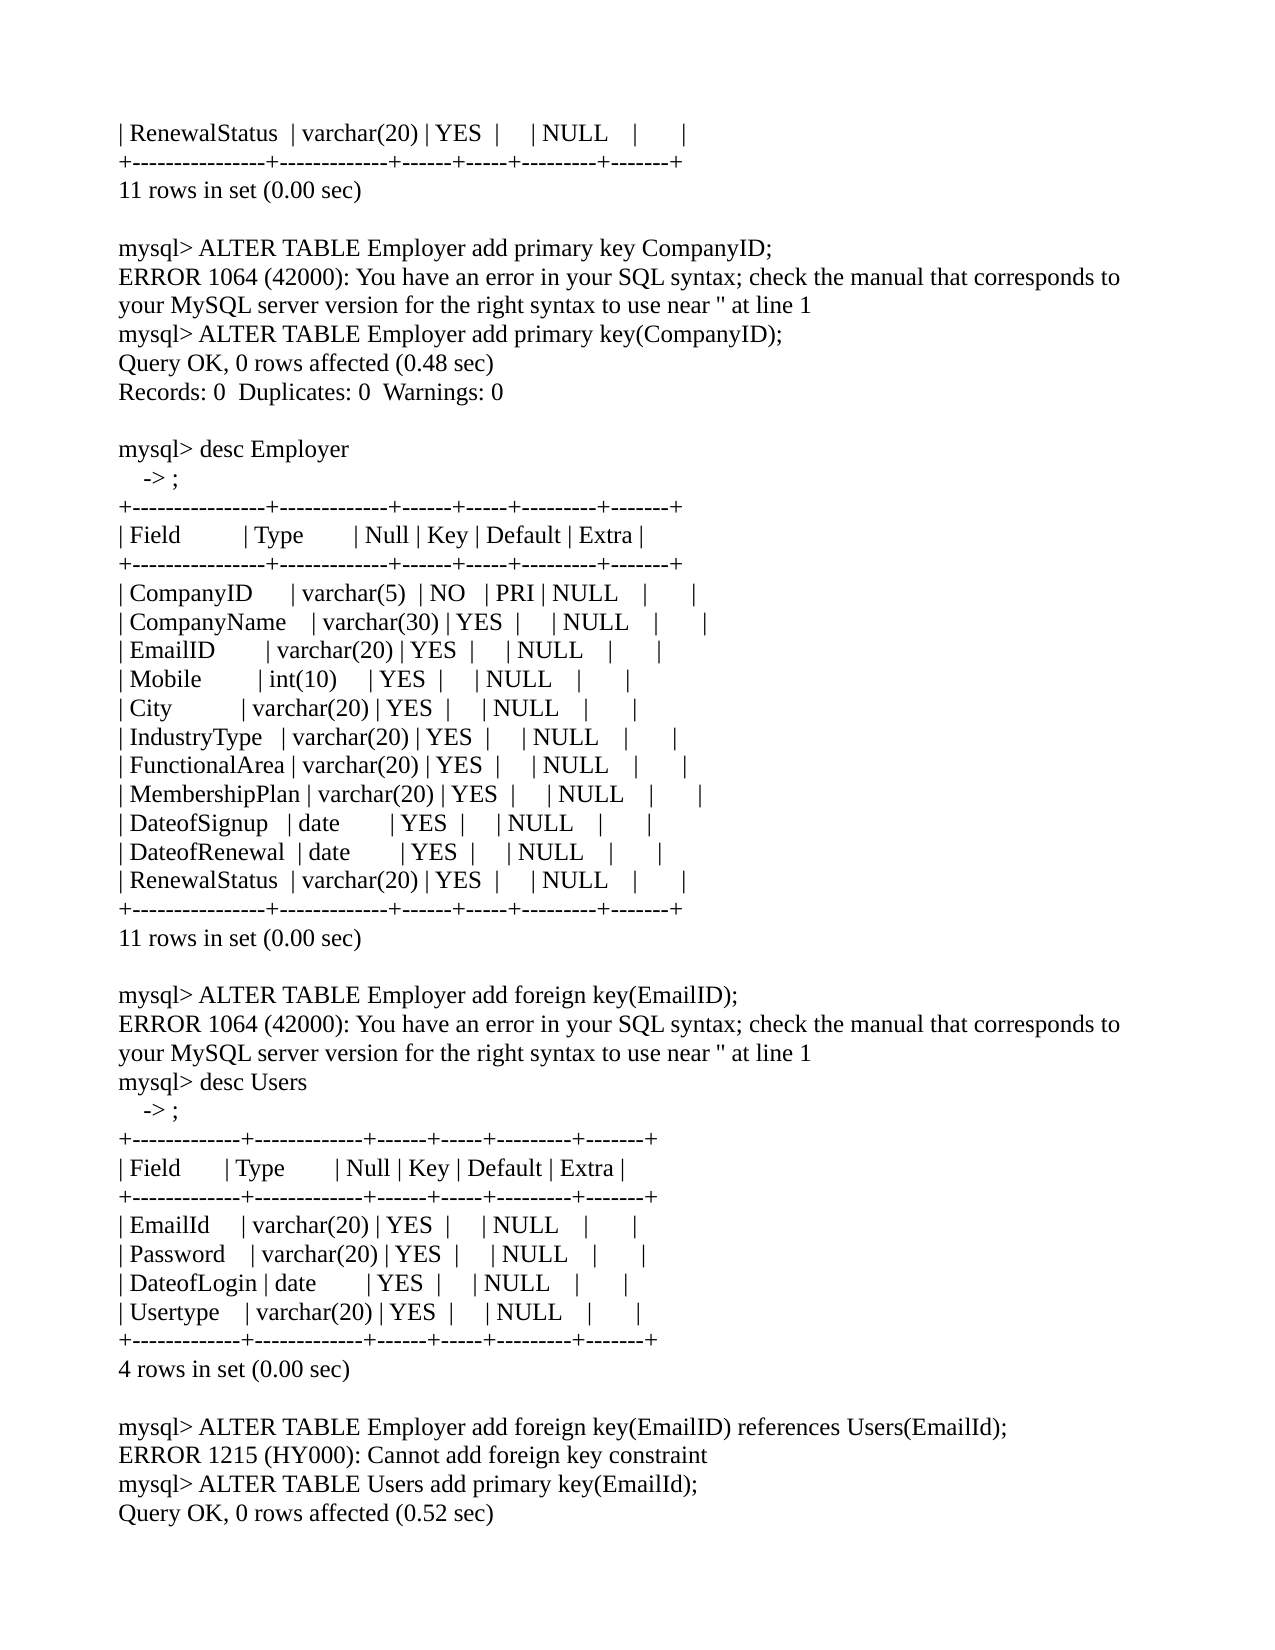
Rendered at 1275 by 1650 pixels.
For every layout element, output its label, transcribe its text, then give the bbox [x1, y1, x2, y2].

text +----------------+-------------+------+-----+---------+-------+ [118, 894, 1157, 923]
text | Usertype | varchar(20) | YES | | NULL | | [118, 1297, 1157, 1326]
text Records: 0 Duplicates: 0 Warnings: 0 [118, 377, 1157, 406]
text ERROR 1215 (HY000): Cannot add foreign key constraint [118, 1441, 1157, 1469]
text +----------------+-------------+------+-----+---------+-------+ [118, 147, 1157, 176]
text +----------------+-------------+------+-----+---------+-------+ [118, 492, 1157, 521]
text | DateofSignup | date | YES | | NULL | | [118, 808, 1157, 837]
text mysql> ALTER TABLE Employer add foreign key(EmailID); [118, 981, 1157, 1009]
text | MembershipPlan | varchar(20) | YES | | NULL | | [118, 779, 1157, 808]
text | DateofRenewal | date | YES | | NULL | | [118, 837, 1157, 866]
text -> ; [118, 1096, 1157, 1124]
text -> ; [118, 463, 1157, 492]
text Query OK, 0 rows affected (0.52 sec) [118, 1498, 1157, 1527]
text | RenewalStatus | varchar(20) | YES | | NULL | | [118, 118, 1157, 147]
text | IndustryType | varchar(20) | YES | | NULL | | [118, 722, 1157, 751]
text | CompanyName | varchar(30) | YES | | NULL | | [118, 607, 1157, 636]
text | CompanyID | varchar(5) | NO | PRI | NULL | | [118, 578, 1157, 607]
text mysql> ALTER TABLE Employer add foreign key(EmailID) references Users(EmailId); [118, 1412, 1157, 1441]
text | DateofLogin | date | YES | | NULL | | [118, 1268, 1157, 1297]
text Query OK, 0 rows affected (0.48 sec) [118, 348, 1157, 377]
text +----------------+-------------+------+-----+---------+-------+ [118, 549, 1157, 578]
text | Field | Type | Null | Key | Default | Extra | [118, 521, 1157, 549]
text | Field | Type | Null | Key | Default | Extra | [118, 1153, 1157, 1182]
text | City | varchar(20) | YES | | NULL | | [118, 693, 1157, 722]
text 4 rows in set (0.00 sec) [118, 1354, 1157, 1383]
text | RenewalStatus | varchar(20) | YES | | NULL | | [118, 866, 1157, 894]
text mysql> desc Employer [118, 434, 1157, 463]
text 11 rows in set (0.00 sec) [118, 923, 1157, 952]
text ERROR 1064 (42000): You have an error in your SQL syntax; check the manual that corresponds to your MySQL server version for the right syntax to use near '' at line 1 [118, 1009, 1157, 1067]
text | FunctionalArea | varchar(20) | YES | | NULL | | [118, 751, 1157, 779]
text +-------------+-------------+------+-----+---------+-------+ [118, 1182, 1157, 1211]
text | Mobile | int(10) | YES | | NULL | | [118, 664, 1157, 693]
text 11 rows in set (0.00 sec) [118, 176, 1157, 204]
text | EmailID | varchar(20) | YES | | NULL | | [118, 636, 1157, 664]
text mysql> ALTER TABLE Employer add primary key(CompanyID); [118, 319, 1157, 348]
text +-------------+-------------+------+-----+---------+-------+ [118, 1124, 1157, 1153]
text +-------------+-------------+------+-----+---------+-------+ [118, 1326, 1157, 1354]
text mysql> ALTER TABLE Users add primary key(EmailId); [118, 1469, 1157, 1498]
text mysql> desc Users [118, 1067, 1157, 1096]
text | EmailId | varchar(20) | YES | | NULL | | [118, 1211, 1157, 1239]
text ERROR 1064 (42000): You have an error in your SQL syntax; check the manual that corresponds to your MySQL server version for the right syntax to use near '' at line 1 [118, 262, 1157, 319]
text | Password | varchar(20) | YES | | NULL | | [118, 1239, 1157, 1268]
text mysql> ALTER TABLE Employer add primary key CompanyID; [118, 233, 1157, 262]
